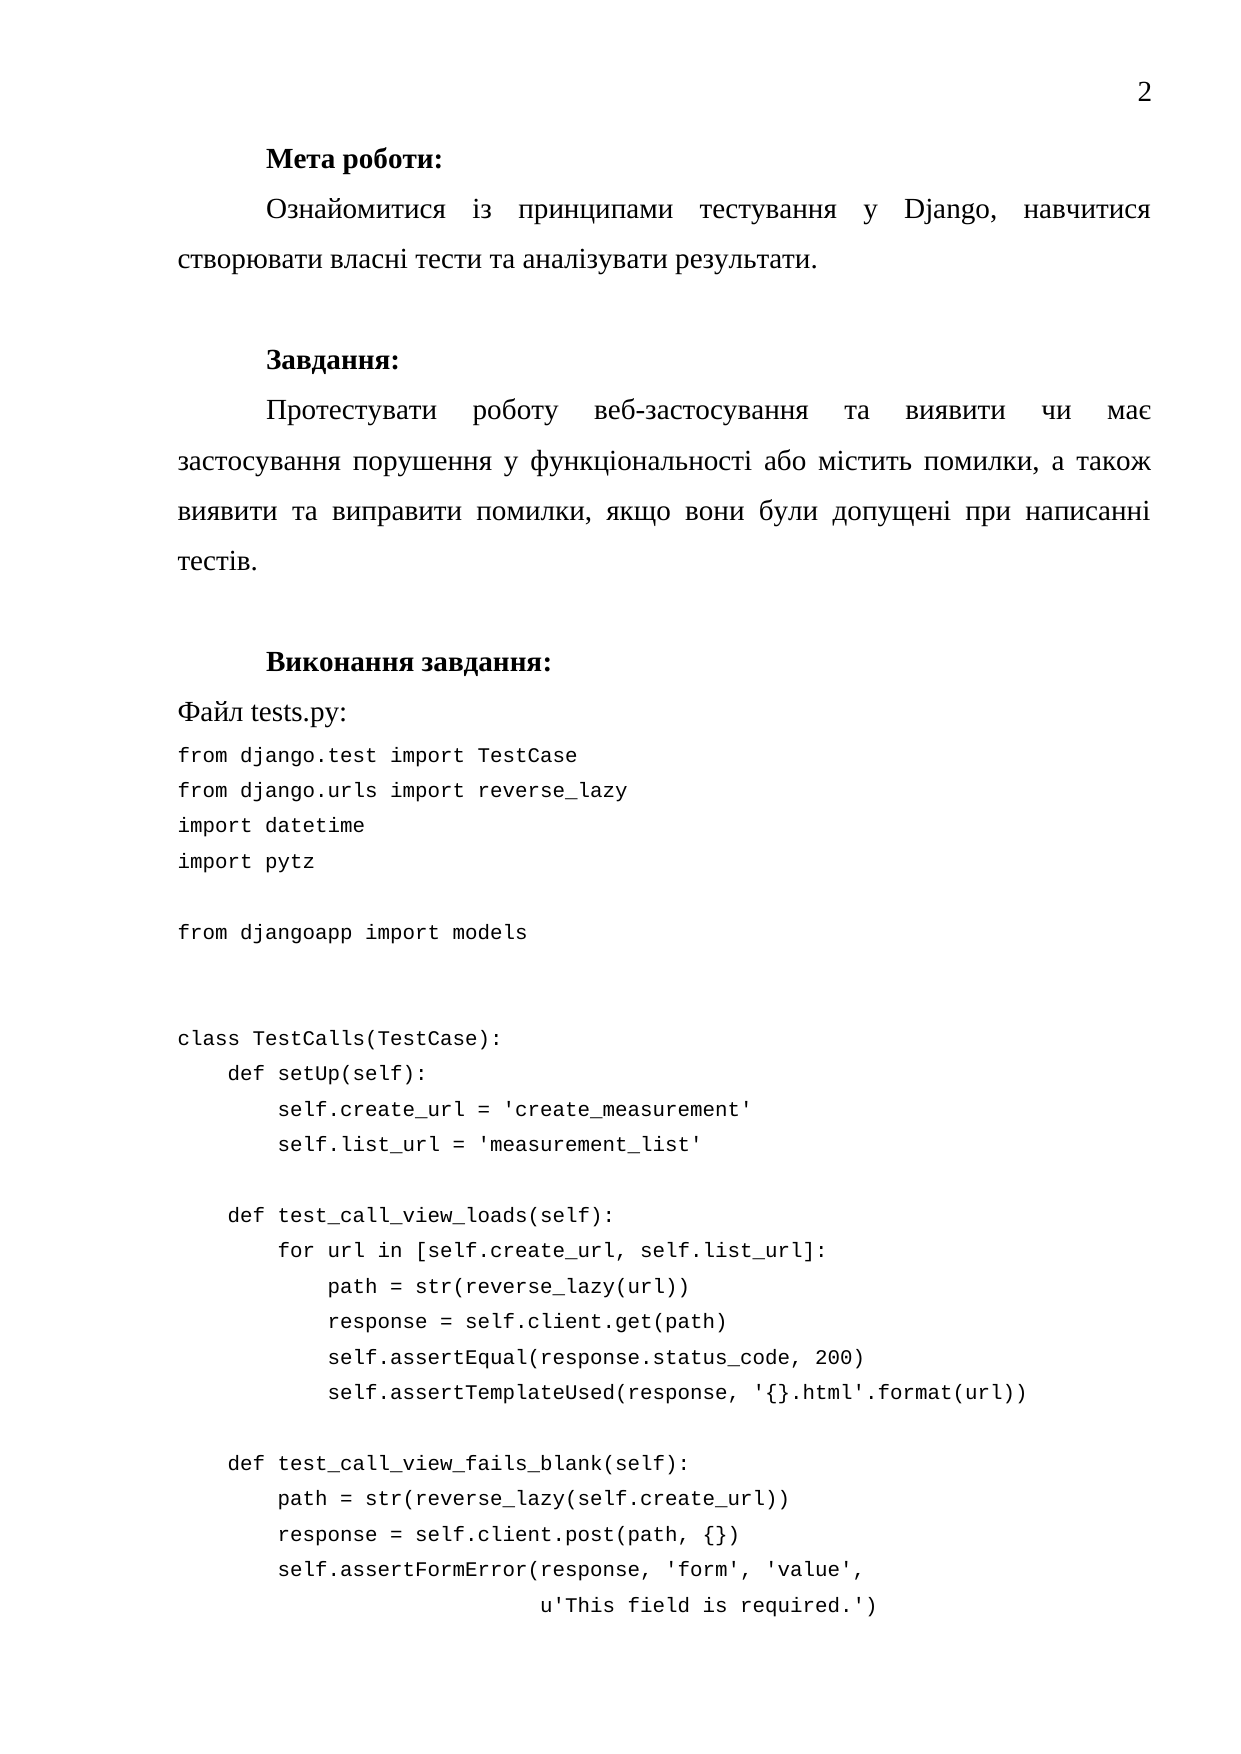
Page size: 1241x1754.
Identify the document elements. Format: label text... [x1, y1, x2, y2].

text path = str(reverse_lazy(url)) [177, 1276, 1152, 1299]
text Завдання: [177, 342, 1152, 376]
text path = str(reverse_lazy(self.create_url)) [177, 1488, 1152, 1512]
text self.list_url = 'measurement_list' [177, 1134, 1152, 1158]
text self.assertEqual(response.status_code, 200) [177, 1347, 1152, 1370]
text self.assertTemplateUsed(response, '{}.html'.format(url)) [177, 1382, 1152, 1406]
text class TestCalls(TestCase): [177, 1028, 1152, 1052]
text u'This field is required.') [177, 1594, 1152, 1618]
text self.assertFormError(response, 'form', 'value', [177, 1559, 1152, 1583]
text from django.test import TestCase [177, 744, 1152, 768]
text Файл tests.py: [177, 694, 1152, 728]
text from djangoapp import models [177, 922, 1152, 945]
text for url in [self.create_url, self.list_url]: [177, 1240, 1152, 1264]
text def setUp(self): [177, 1063, 1152, 1087]
text response = self.client.post(path, {}) [177, 1524, 1152, 1547]
text Протестувати роботу веб-застосування та виявити чи має застосування порушення у функціональності або містить помилки, а також виявити та виправити помилки, якщо вони були допущені при написанні тестів. [177, 392, 1152, 577]
text Ознайомитися із принципами тестування у Django, навчитися створювати власні тести та аналізувати результати. [177, 191, 1152, 275]
text import pytz [177, 851, 1152, 874]
text from django.urls import reverse_lazy [177, 780, 1152, 804]
text Мета роботи: [177, 141, 1152, 174]
text response = self.client.get(path) [177, 1311, 1152, 1335]
text def test_call_view_loads(self): [177, 1205, 1152, 1229]
text def test_call_view_fails_blank(self): [177, 1453, 1152, 1477]
text import datetime [177, 815, 1152, 839]
text Виконання завдання: [177, 644, 1152, 677]
text self.create_url = 'create_measurement' [177, 1099, 1152, 1122]
